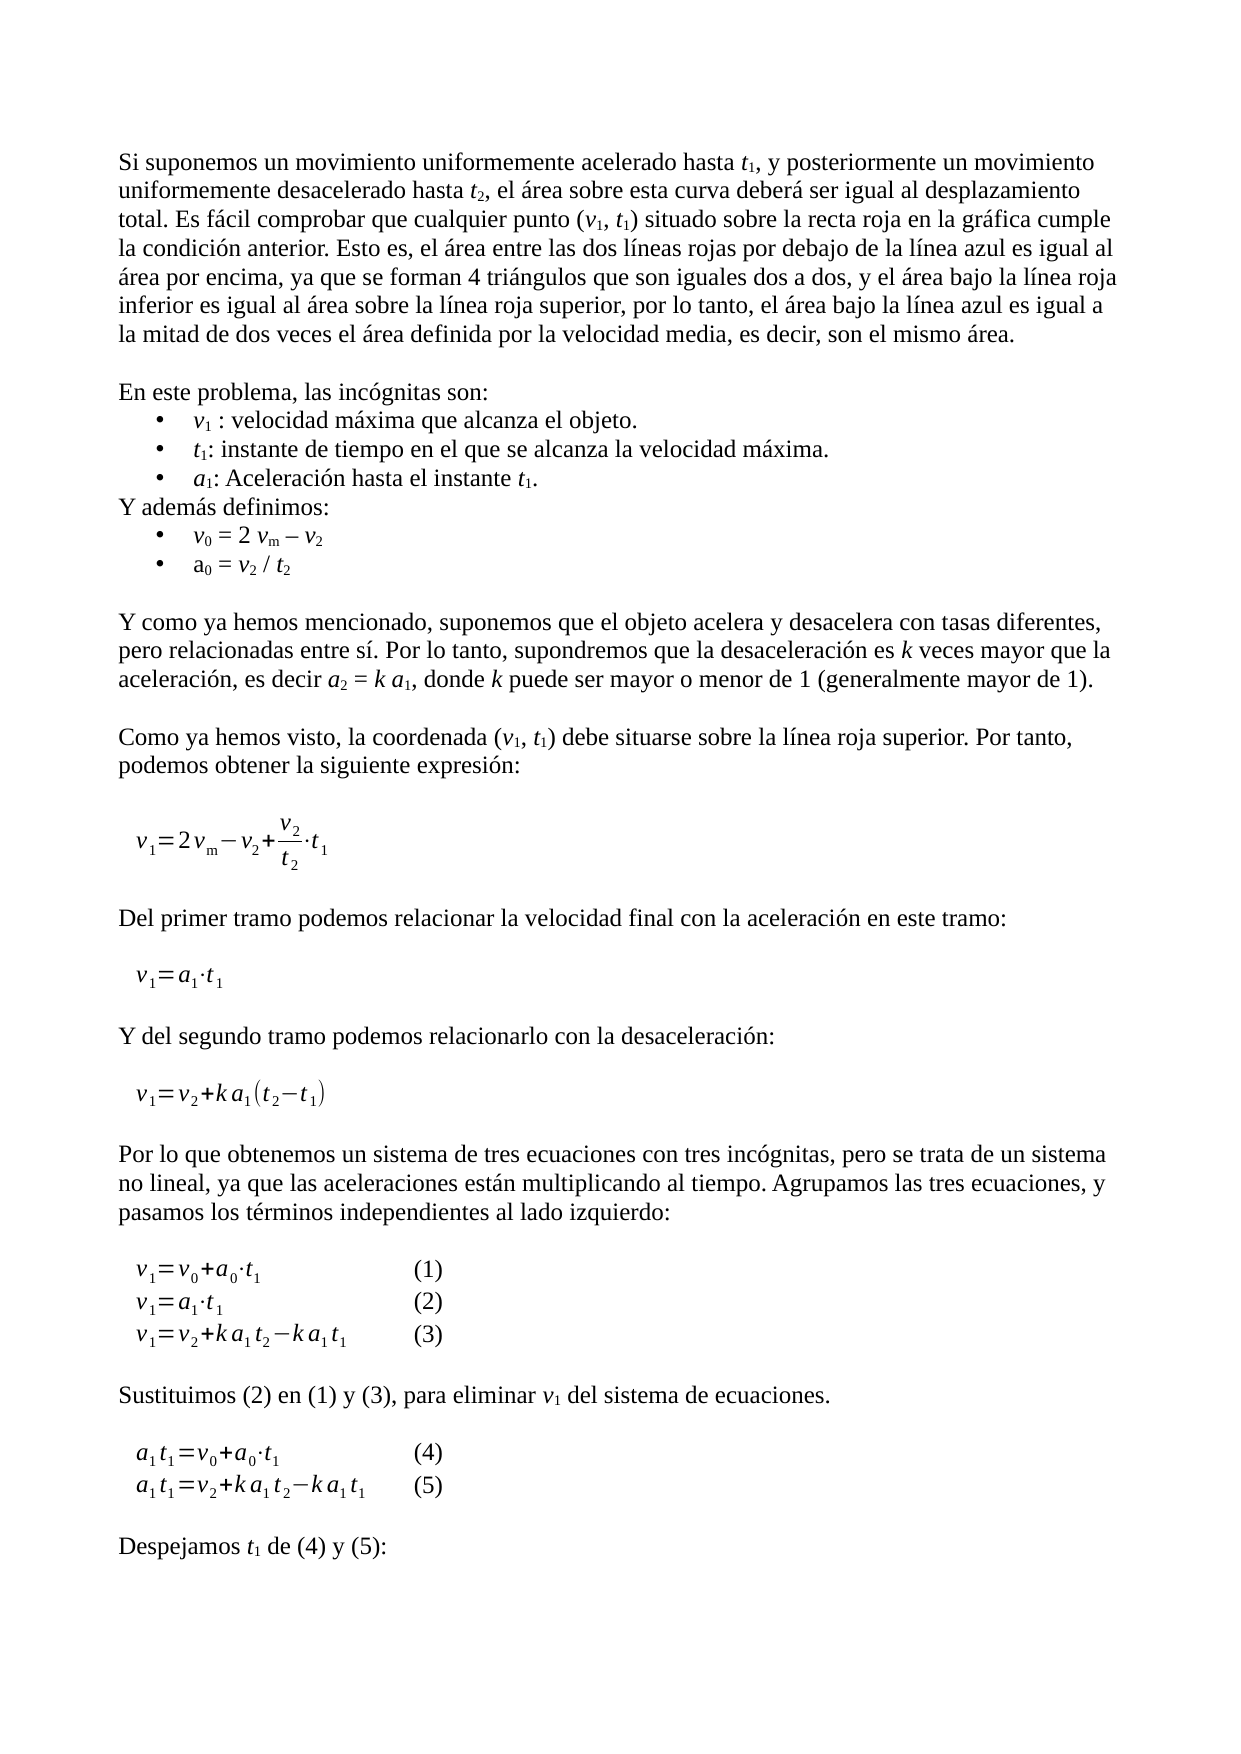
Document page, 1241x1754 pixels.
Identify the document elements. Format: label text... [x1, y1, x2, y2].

text Como ya hemos visto, la coordenada (v1, t1) debe situarse sobre la línea roja superior. Por tanto, podemos obtener la siguiente expresión: [118, 722, 1122, 779]
list a1: Aceleración hasta el instante t1. [156, 463, 1122, 492]
text En este problema, las incógnitas son: [118, 377, 1122, 406]
text Despejamos t1 de (4) y (5): [118, 1531, 1122, 1560]
text (3) [118, 1319, 1122, 1351]
text Sustituimos (2) en (1) y (3), para eliminar v1 del sistema de ecuaciones. [118, 1380, 1122, 1409]
text Y del segundo tramo podemos relacionarlo con la desaceleración: [118, 1021, 1122, 1049]
text (2) [118, 1286, 1122, 1319]
list a0 = v2 / t2 [156, 549, 1122, 578]
text Si suponemos un movimiento uniformemente acelerado hasta t1, y posteriormente un movimiento uniformemente desacelerado hasta t2, el área sobre esta curva deberá ser igual al desplazamiento total. Es fácil comprobar que cualquier punto (v1, t1) situado sobre la recta roja en la gráfica cumple la condición anterior. Esto es, el área entre las dos líneas rojas por debajo de la línea azul es igual al área por encima, ya que se forman 4 triángulos que son iguales dos a dos, y el área bajo la línea roja inferior es igual al área sobre la línea roja superior, por lo tanto, el área bajo la línea azul es igual a la mitad de dos veces el área definida por la velocidad media, es decir, son el mismo área. [118, 147, 1122, 348]
text Y además definimos: [118, 492, 1122, 521]
text Del primer tramo podemos relacionar la velocidad final con la aceleración en este tramo: [118, 903, 1122, 932]
list v0 = 2 vm – v2 [156, 521, 1122, 549]
text Por lo que obtenemos un sistema de tres ecuaciones con tres incógnitas, pero se trata de un sistema no lineal, ya que las aceleraciones están multiplicando al tiempo. Agrupamos las tres ecuaciones, y pasamos los términos independientes al lado izquierdo: [118, 1139, 1122, 1225]
text (4) [118, 1437, 1122, 1470]
text (1) [118, 1254, 1122, 1286]
text Y como ya hemos mencionado, suponemos que el objeto acelera y desacelera con tasas diferentes, pero relacionadas entre sí. Por lo tanto, supondremos que la desaceleración es k veces mayor que la aceleración, es decir a2 = k a1, donde k puede ser mayor o menor de 1 (generalmente mayor de 1). [118, 607, 1122, 693]
list v1 : velocidad máxima que alcanza el objeto. [156, 406, 1122, 434]
list t1: instante de tiempo en el que se alcanza la velocidad máxima. [156, 434, 1122, 463]
text (5) [118, 1470, 1122, 1502]
